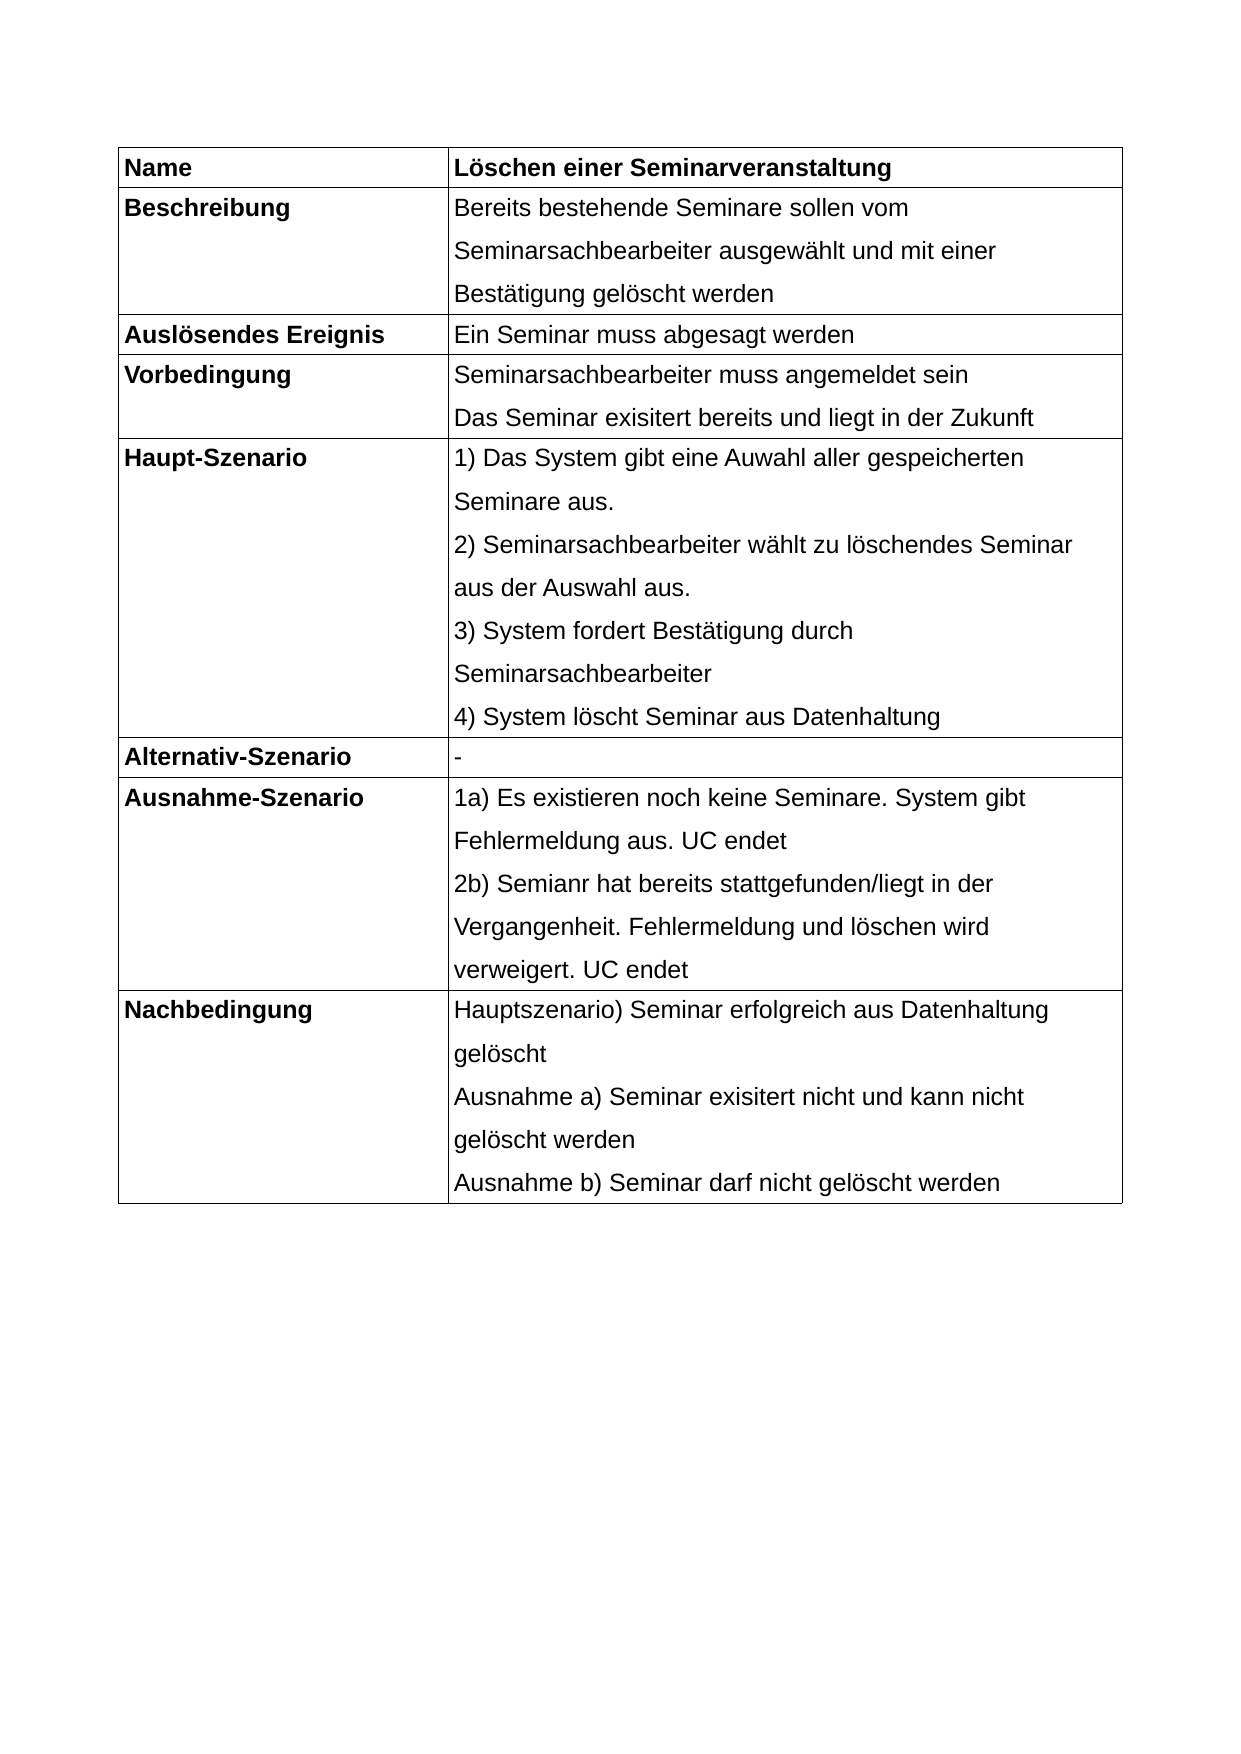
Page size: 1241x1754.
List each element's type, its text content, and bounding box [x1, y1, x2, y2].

table_cell Seminarsachbearbeiter muss angemeldet sein Das Seminar exisitert bereits und liegt in der Zukunft [449, 355, 1122, 437]
table_cell Nachbedingung [119, 991, 448, 1202]
table_cell Ausnahme-Szenario [119, 778, 448, 990]
table_header Name [119, 148, 448, 187]
table_cell Alternativ-Szenario [119, 738, 448, 777]
table_cell 1) Das System gibt eine Auwahl aller gespeicherten Seminare aus. 2) Seminarsachbearbeiter wählt zu löschendes Seminar aus der Auswahl aus. 3) System fordert Bestätigung durch Seminarsachbearbeiter 4) System löscht Seminar aus Datenhaltung [449, 439, 1122, 737]
table_cell Vorbedingung [119, 355, 448, 437]
table_cell Hauptszenario) Seminar erfolgreich aus Datenhaltung gelöscht Ausnahme a) Seminar exisitert nicht und kann nicht gelöscht werden Ausnahme b) Seminar darf nicht gelöscht werden [449, 991, 1122, 1202]
table_cell Ein Seminar muss abgesagt werden [449, 315, 1122, 354]
table_cell Bereits bestehende Seminare sollen vom Seminarsachbearbeiter ausgewählt und mit einer Bestätigung gelöscht werden [449, 188, 1122, 314]
table_cell Auslösendes Ereignis [119, 315, 448, 354]
table_cell Haupt-Szenario [119, 439, 448, 737]
table_cell - [449, 738, 1122, 777]
table_cell 1a) Es existieren noch keine Seminare. System gibt Fehlermeldung aus. UC endet 2b) Semianr hat bereits stattgefunden/liegt in der Vergangenheit. Fehlermeldung und löschen wird verweigert. UC endet [449, 778, 1122, 990]
table_cell Beschreibung [119, 188, 448, 314]
table_header Löschen einer Seminarveranstaltung [449, 148, 1122, 187]
